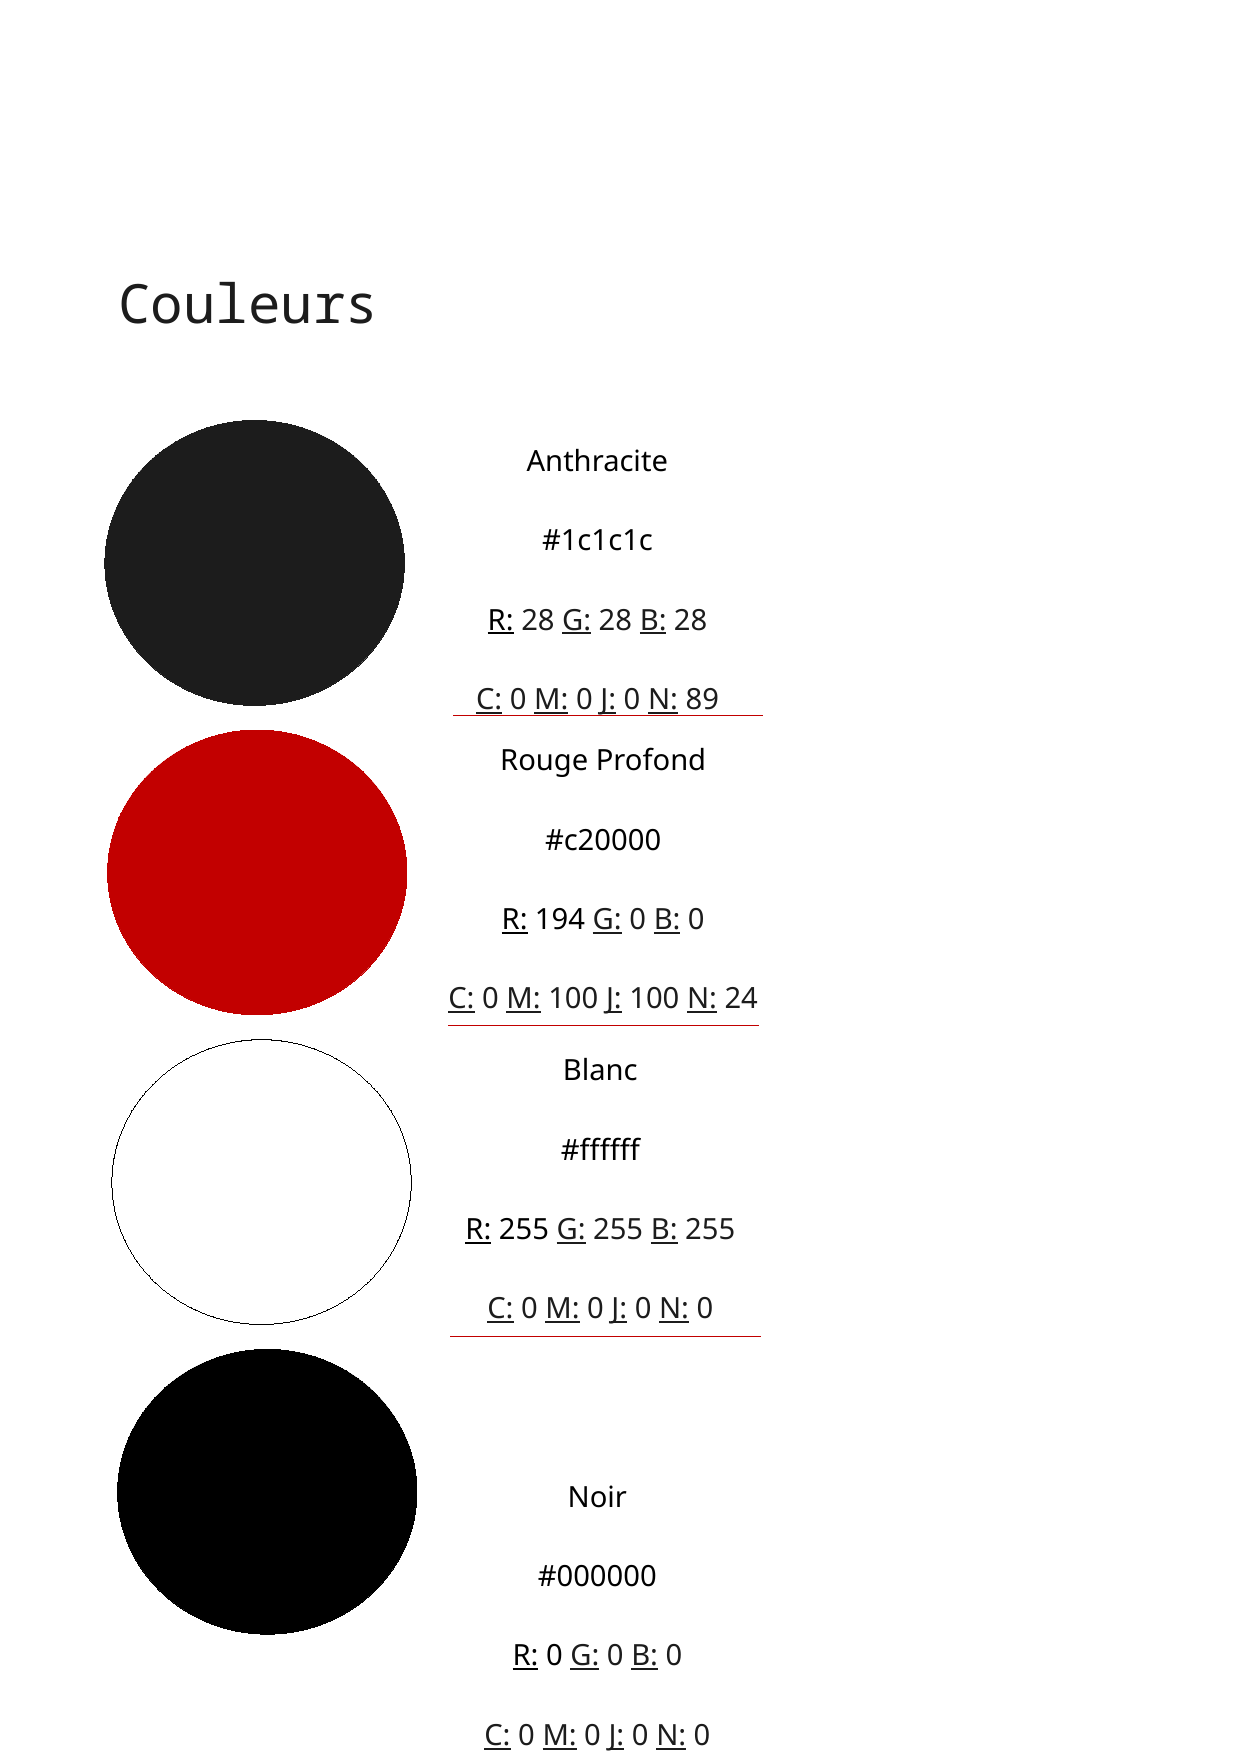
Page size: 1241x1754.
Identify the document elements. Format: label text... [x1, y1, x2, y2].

text Couleurs [118, 266, 1122, 339]
